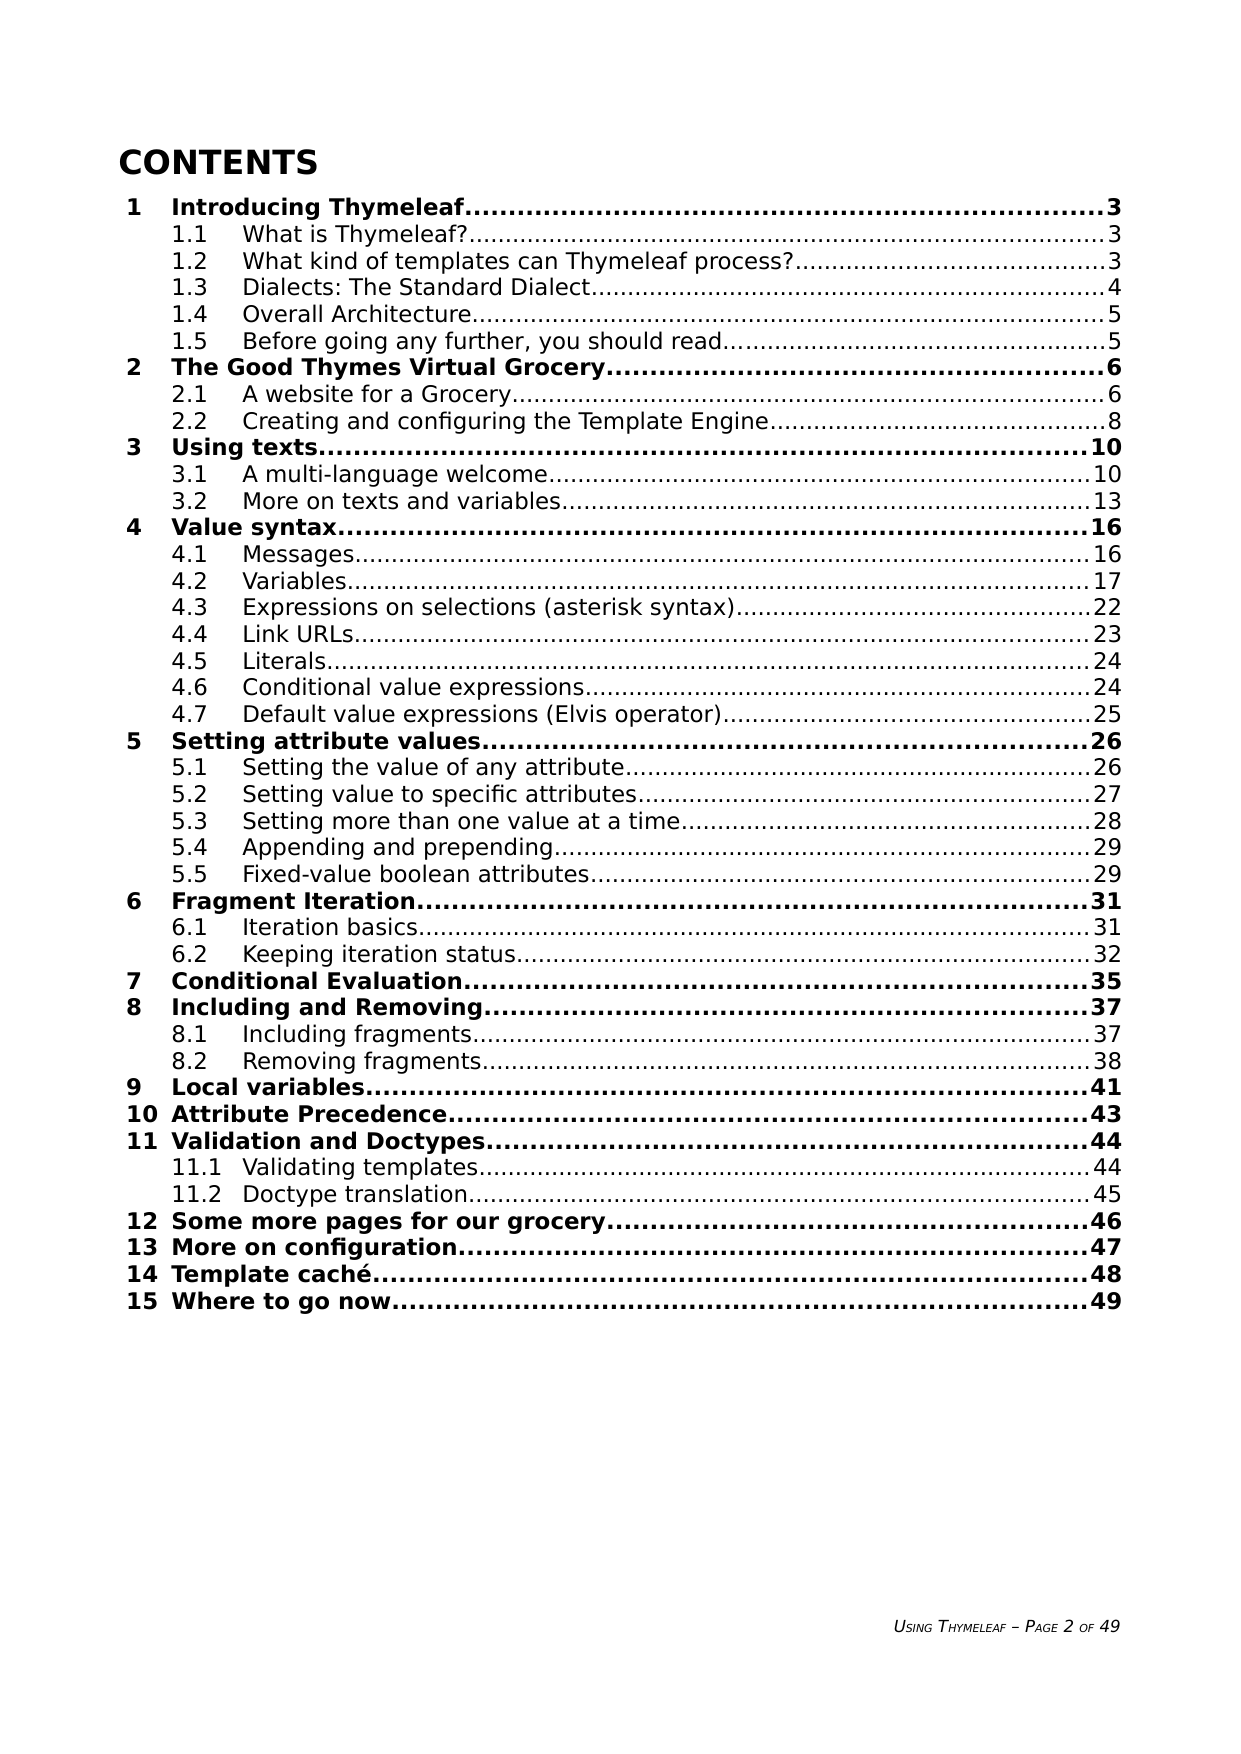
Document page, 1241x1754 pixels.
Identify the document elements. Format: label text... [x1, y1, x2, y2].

text 4.7 Default value expressions (Elvis operator) 25 [171, 701, 1122, 728]
text 5.4 Appending and prepending 29 [171, 834, 1122, 861]
text 13 More on configuration 47 [118, 1234, 1122, 1261]
text 4.1 Messages 16 [171, 541, 1122, 568]
text 8.2 Removing fragments 38 [171, 1048, 1122, 1074]
text 12 Some more pages for our grocery 46 [118, 1208, 1122, 1234]
text 1.4 Overall Architecture 5 [171, 301, 1122, 328]
subtitle Contents [118, 143, 1122, 182]
text 1.1 What is Thymeleaf? 3 [171, 221, 1122, 248]
text 8.1 Including fragments 37 [171, 1021, 1122, 1048]
text 11.2 Doctype translation 45 [171, 1181, 1122, 1208]
text 15 Where to go now 49 [118, 1288, 1122, 1314]
text 1.2 What kind of templates can Thymeleaf process? 3 [171, 248, 1122, 274]
text 4.4 Link URLs 23 [171, 621, 1122, 648]
text 9 Local variables 41 [118, 1074, 1122, 1101]
text 1 Introducing Thymeleaf 3 [118, 194, 1122, 221]
text 2 The Good Thymes Virtual Grocery 6 [118, 354, 1122, 381]
text 7 Conditional Evaluation 35 [118, 968, 1122, 994]
text 3.1 A multi-language welcome 10 [171, 461, 1122, 488]
text 11 Validation and Doctypes 44 [118, 1128, 1122, 1154]
text 6 Fragment Iteration 31 [118, 888, 1122, 914]
text 4 Value syntax 16 [118, 514, 1122, 541]
text 11.1 Validating templates 44 [171, 1154, 1122, 1181]
text 1.5 Before going any further, you should read... 5 [171, 328, 1122, 354]
text 8 Including and Removing 37 [118, 994, 1122, 1021]
text 3 Using texts 10 [118, 434, 1122, 461]
text 5.5 Fixed-value boolean attributes 29 [171, 861, 1122, 888]
text 4.5 Literals 24 [171, 648, 1122, 674]
text 5.3 Setting more than one value at a time 28 [171, 808, 1122, 834]
text 2.1 A website for a Grocery 6 [171, 381, 1122, 408]
text 6.2 Keeping iteration status 32 [171, 941, 1122, 968]
text 5 Setting attribute values 26 [118, 728, 1122, 754]
text 4.2 Variables 17 [171, 568, 1122, 594]
text 1.3 Dialects: The Standard Dialect 4 [171, 274, 1122, 301]
text 10 Attribute Precedence 43 [118, 1101, 1122, 1128]
text 6.1 Iteration basics 31 [171, 914, 1122, 941]
text 5.2 Setting value to specific attributes 27 [171, 781, 1122, 808]
text 4.3 Expressions on selections (asterisk syntax) 22 [171, 594, 1122, 621]
text 4.6 Conditional value expressions 24 [171, 674, 1122, 701]
text 2.2 Creating and configuring the Template Engine 8 [171, 408, 1122, 434]
text 5.1 Setting the value of any attribute 26 [171, 754, 1122, 781]
text 14 Template caché 48 [118, 1261, 1122, 1288]
text 3.2 More on texts and variables 13 [171, 488, 1122, 514]
